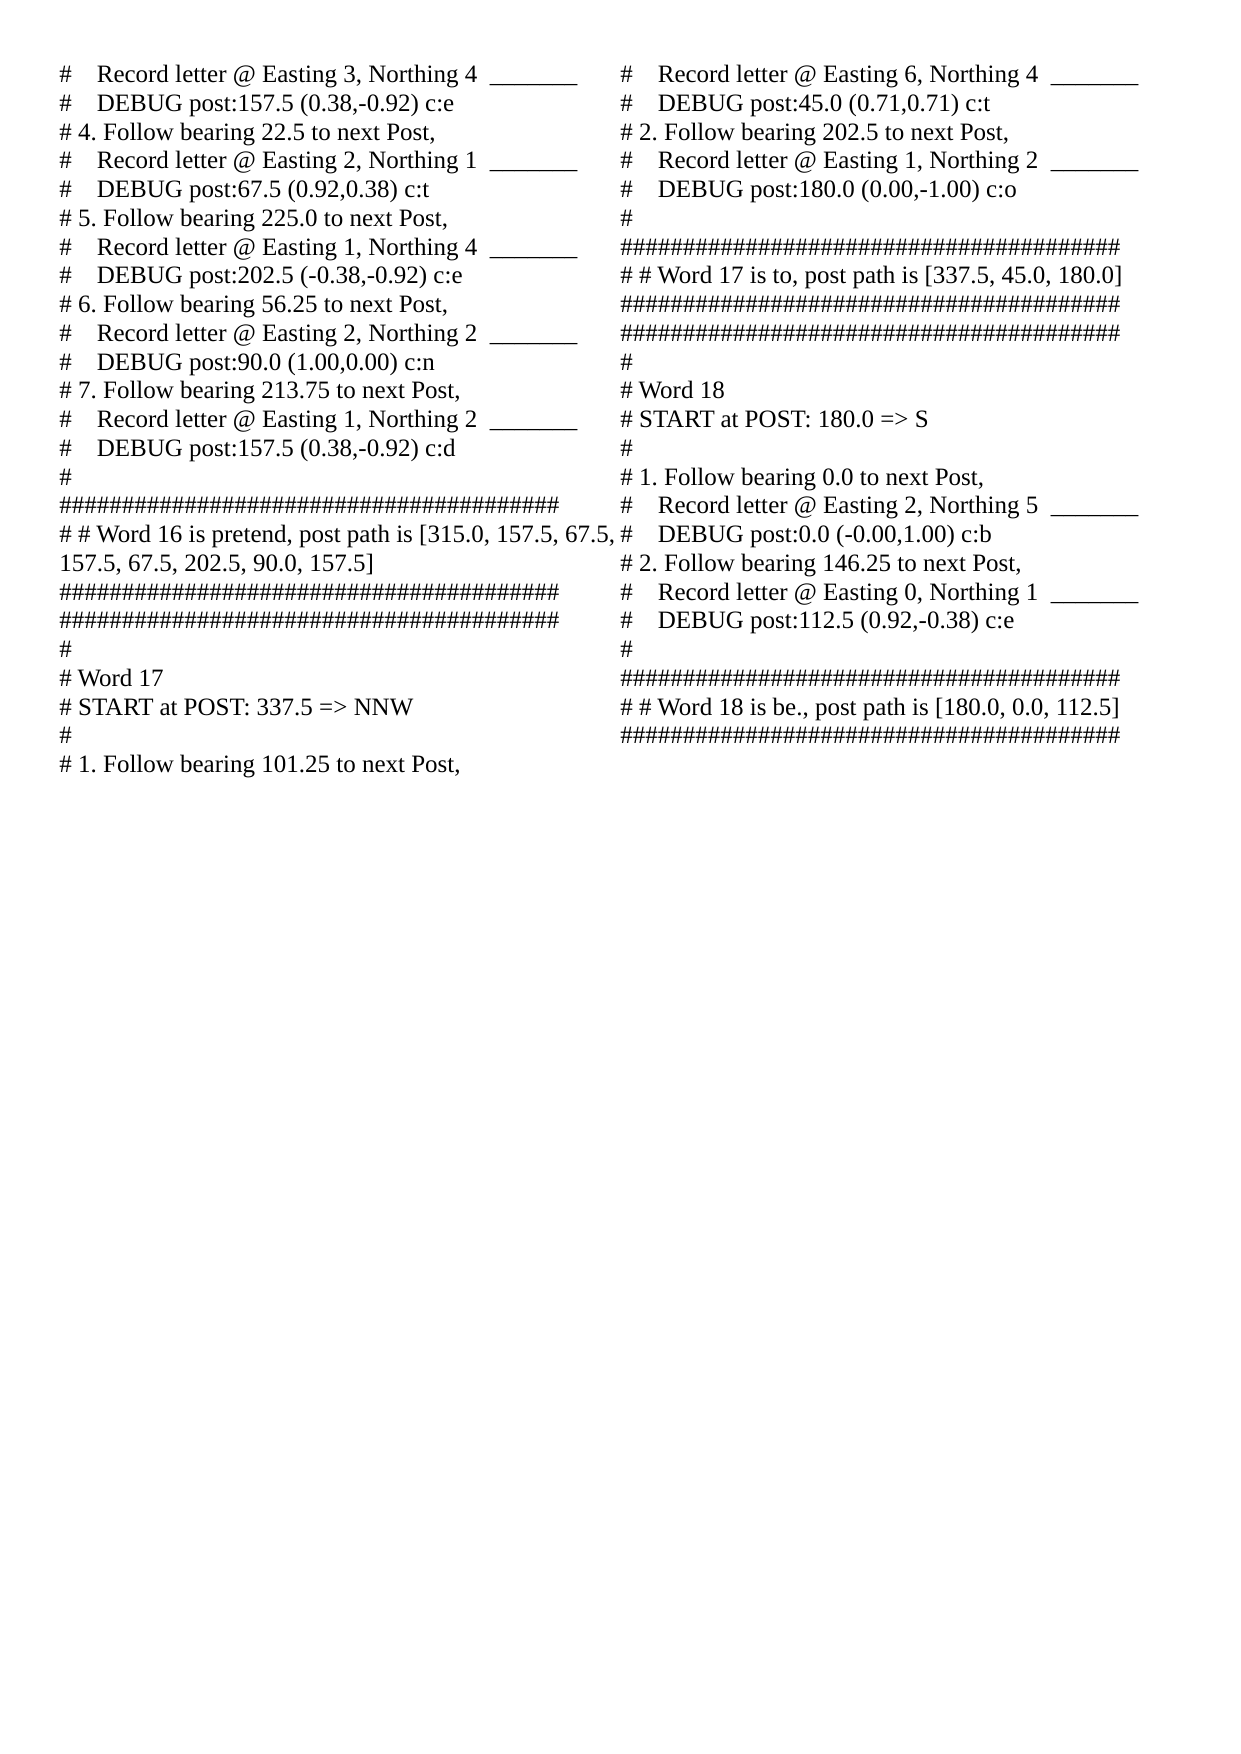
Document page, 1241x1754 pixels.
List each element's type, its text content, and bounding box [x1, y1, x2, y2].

text # # Word 17 is to, post path is [337.5, 45.0, 180.0] [620, 260, 1181, 289]
text # [620, 634, 1181, 663]
text # 4. Follow bearing 22.5 to next Post, [59, 117, 620, 145]
text # DEBUG post:202.5 (-0.38,-0.92) c:e [59, 260, 620, 289]
text # [59, 462, 620, 490]
text # DEBUG post:0.0 (-0.00,1.00) c:b [620, 519, 1181, 548]
text # DEBUG post:67.5 (0.92,0.38) c:t [59, 174, 620, 203]
text # Record letter @ Easting 2, Northing 5 _______ [620, 490, 1181, 519]
text # 2. Follow bearing 202.5 to next Post, [620, 117, 1181, 145]
text # Record letter @ Easting 1, Northing 2 _______ [59, 404, 620, 433]
text # DEBUG post:90.0 (1.00,0.00) c:n [59, 347, 620, 375]
text # 7. Follow bearing 213.75 to next Post, [59, 375, 620, 404]
text ######################################## [620, 720, 1181, 749]
text # DEBUG post:45.0 (0.71,0.71) c:t [620, 88, 1181, 117]
text # 6. Follow bearing 56.25 to next Post, [59, 289, 620, 318]
text # Record letter @ Easting 6, Northing 4 _______ [620, 59, 1181, 88]
text ######################################## [620, 318, 1181, 347]
text ######################################## [620, 663, 1181, 692]
text # Record letter @ Easting 1, Northing 4 _______ [59, 232, 620, 260]
text # START at POST: 180.0 => S [620, 404, 1181, 433]
text # Record letter @ Easting 2, Northing 2 _______ [59, 318, 620, 347]
text ######################################## [59, 490, 620, 519]
text # START at POST: 337.5 => NNW [59, 692, 620, 720]
text # Record letter @ Easting 2, Northing 1 _______ [59, 145, 620, 174]
text # 1. Follow bearing 0.0 to next Post, [620, 462, 1181, 490]
text ######################################## [620, 232, 1181, 260]
text # [620, 203, 1181, 232]
text # [59, 634, 620, 663]
text # 5. Follow bearing 225.0 to next Post, [59, 203, 620, 232]
text # Word 18 [620, 375, 1181, 404]
text # 1. Follow bearing 101.25 to next Post, [59, 749, 620, 778]
text # # Word 18 is be., post path is [180.0, 0.0, 112.5] [620, 692, 1181, 720]
text # 2. Follow bearing 146.25 to next Post, [620, 548, 1181, 577]
text # Record letter @ Easting 3, Northing 4 _______ [59, 59, 620, 88]
text # [59, 720, 620, 749]
text # [620, 347, 1181, 375]
text # # Word 16 is pretend, post path is [315.0, 157.5, 67.5, 157.5, 67.5, 202.5, 90.0, 157.5] [59, 519, 620, 577]
text ######################################## [59, 605, 620, 634]
text # Record letter @ Easting 1, Northing 2 _______ [620, 145, 1181, 174]
text # [620, 433, 1181, 462]
text # DEBUG post:157.5 (0.38,-0.92) c:d [59, 433, 620, 462]
text # Record letter @ Easting 0, Northing 1 _______ [620, 577, 1181, 605]
text ######################################## [59, 577, 620, 605]
text # DEBUG post:157.5 (0.38,-0.92) c:e [59, 88, 620, 117]
text ######################################## [620, 289, 1181, 318]
text # DEBUG post:112.5 (0.92,-0.38) c:e [620, 605, 1181, 634]
text # DEBUG post:180.0 (0.00,-1.00) c:o [620, 174, 1181, 203]
text # Word 17 [59, 663, 620, 692]
